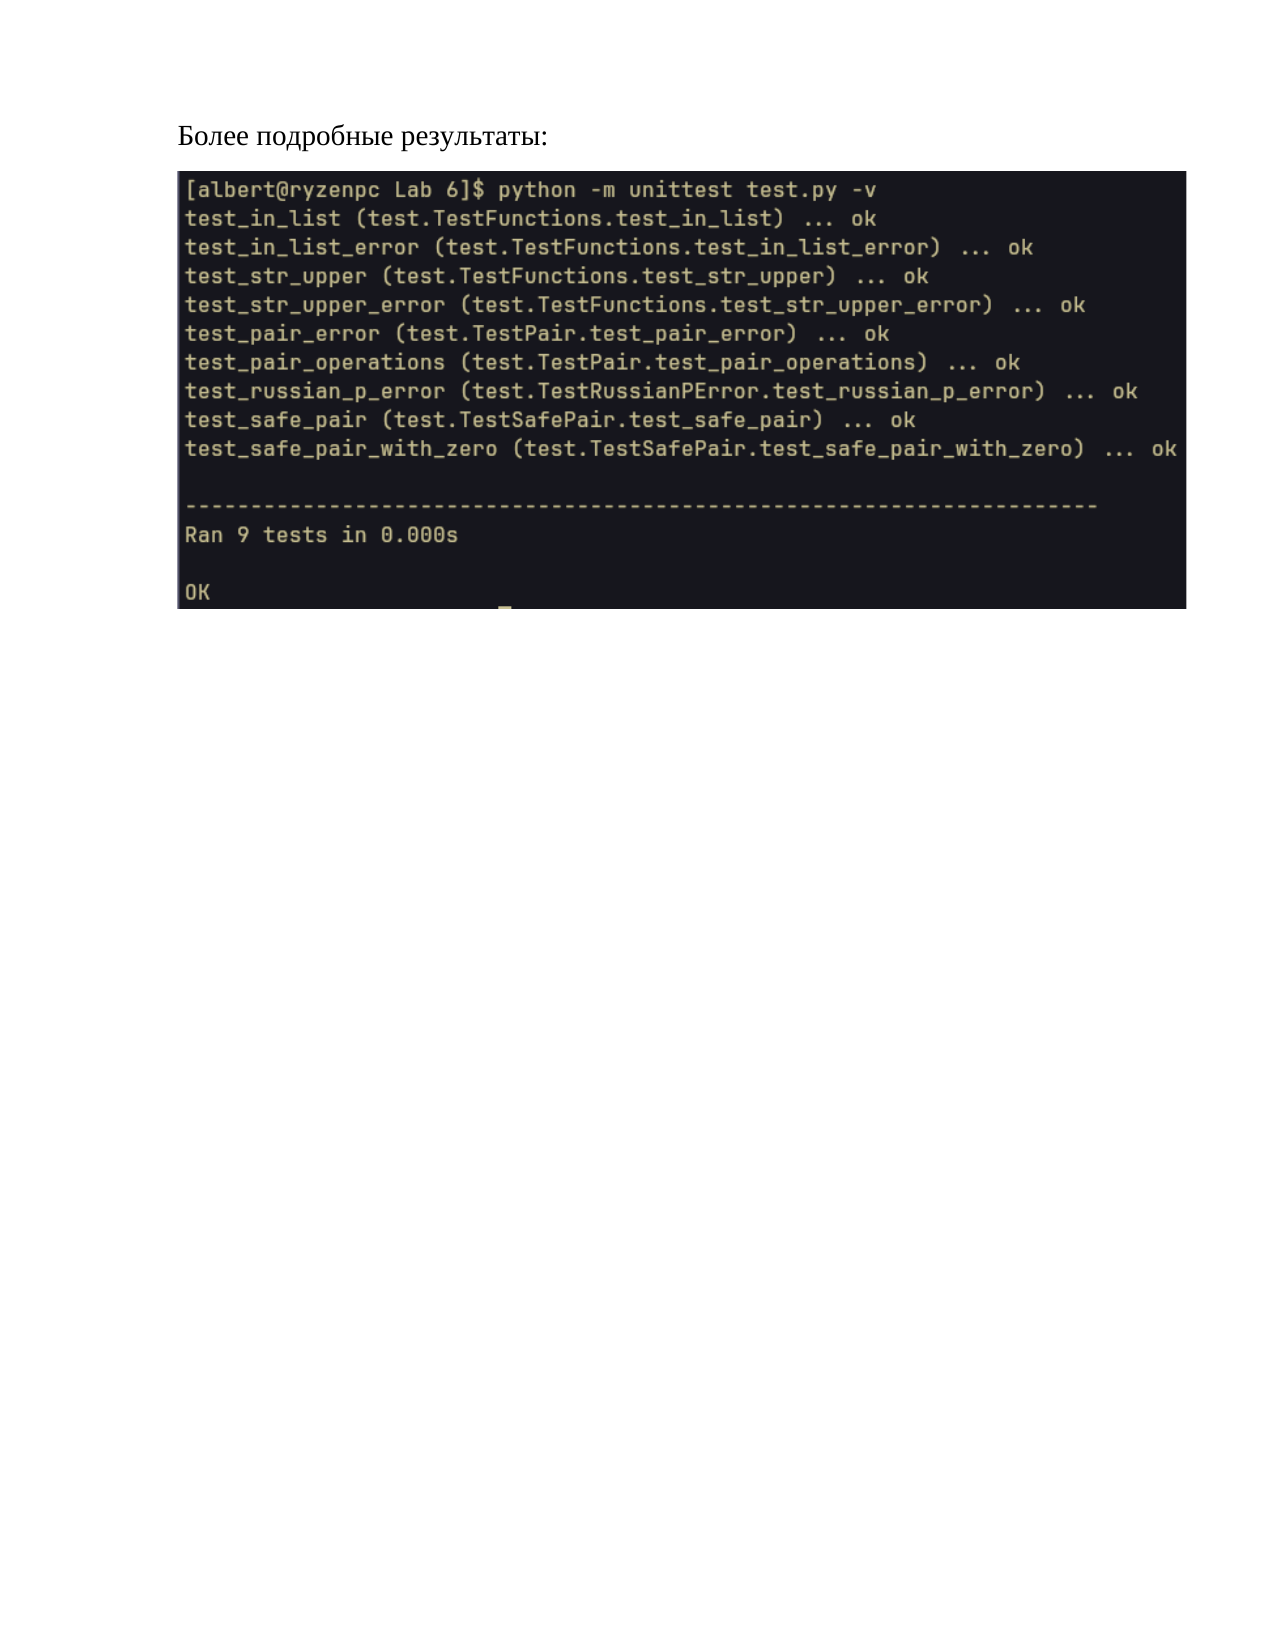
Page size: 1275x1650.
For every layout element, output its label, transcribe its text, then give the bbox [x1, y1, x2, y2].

picture [177, 171, 1187, 609]
text Более подробные результаты: [177, 118, 1186, 152]
